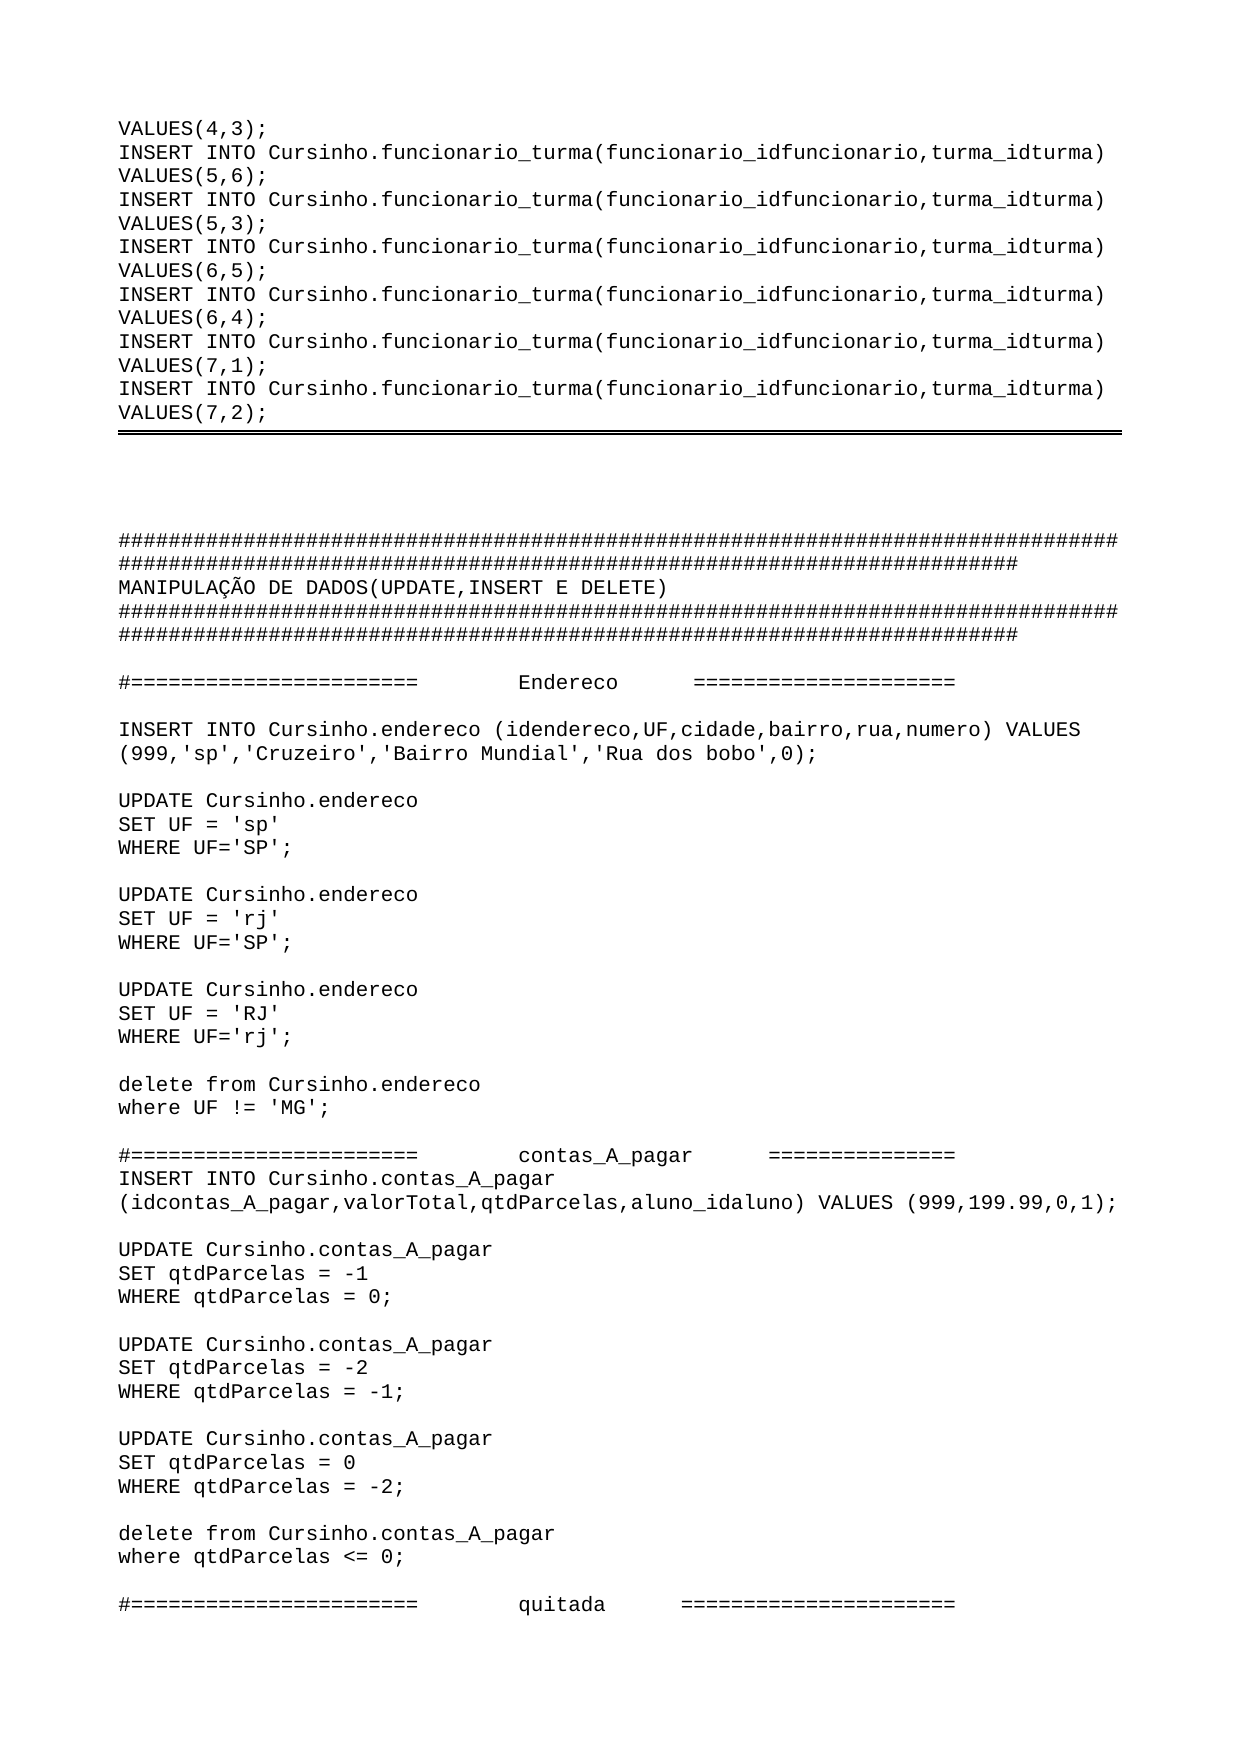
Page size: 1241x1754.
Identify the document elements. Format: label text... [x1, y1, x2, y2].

text MANIPULAÇÃO DE DADOS(UPDATE,INSERT E DELETE) [118, 577, 1122, 601]
text VALUES(4,3); [118, 118, 1122, 142]
text WHERE qtdParcelas = -2; [118, 1476, 1122, 1499]
text WHERE qtdParcelas = -1; [118, 1381, 1122, 1405]
text INSERT INTO Cursinho.funcionario_turma(funcionario_idfuncionario,turma_idturma) VALUES(6,5); [118, 236, 1122, 284]
text INSERT INTO Cursinho.funcionario_turma(funcionario_idfuncionario,turma_idturma) VALUES(6,4); [118, 284, 1122, 331]
text UPDATE Cursinho.endereco [118, 884, 1122, 908]
text delete from Cursinho.contas_A_pagar [118, 1523, 1122, 1547]
text WHERE UF='rj'; [118, 1026, 1122, 1050]
text ######################################################################################################################################################## [118, 530, 1122, 577]
text UPDATE Cursinho.endereco [118, 790, 1122, 813]
text SET UF = 'RJ' [118, 1003, 1122, 1026]
text SET qtdParcelas = -1 [118, 1263, 1122, 1286]
text #======================= contas_A_pagar =============== [118, 1144, 1122, 1168]
text ######################################################################################################################################################## [118, 601, 1122, 648]
text UPDATE Cursinho.contas_A_pagar [118, 1334, 1122, 1357]
text SET qtdParcelas = -2 [118, 1357, 1122, 1381]
text UPDATE Cursinho.contas_A_pagar [118, 1428, 1122, 1452]
text INSERT INTO Cursinho.funcionario_turma(funcionario_idfuncionario,turma_idturma) VALUES(7,2); [118, 378, 1122, 430]
text INSERT INTO Cursinho.contas_A_pagar (idcontas_A_pagar,valorTotal,qtdParcelas,aluno_idaluno) VALUES (999,199.99,0,1); [118, 1168, 1122, 1216]
text #======================= quitada ====================== [118, 1594, 1122, 1617]
text UPDATE Cursinho.contas_A_pagar [118, 1239, 1122, 1263]
text WHERE qtdParcelas = 0; [118, 1286, 1122, 1310]
text SET UF = 'rj' [118, 908, 1122, 932]
text SET qtdParcelas = 0 [118, 1452, 1122, 1476]
text INSERT INTO Cursinho.funcionario_turma(funcionario_idfuncionario,turma_idturma) VALUES(5,6); [118, 142, 1122, 189]
text INSERT INTO Cursinho.funcionario_turma(funcionario_idfuncionario,turma_idturma) VALUES(7,1); [118, 331, 1122, 378]
text #======================= Endereco ===================== [118, 672, 1122, 695]
text delete from Cursinho.endereco [118, 1074, 1122, 1097]
text SET UF = 'sp' [118, 813, 1122, 837]
text WHERE UF='SP'; [118, 932, 1122, 955]
text INSERT INTO Cursinho.endereco (idendereco,UF,cidade,bairro,rua,numero) VALUES (999,'sp','Cruzeiro','Bairro Mundial','Rua dos bobo',0); [118, 719, 1122, 766]
text where UF != 'MG'; [118, 1097, 1122, 1121]
text INSERT INTO Cursinho.funcionario_turma(funcionario_idfuncionario,turma_idturma) VALUES(5,3); [118, 189, 1122, 236]
text WHERE UF='SP'; [118, 837, 1122, 861]
text where qtdParcelas <= 0; [118, 1547, 1122, 1570]
text UPDATE Cursinho.endereco [118, 979, 1122, 1003]
